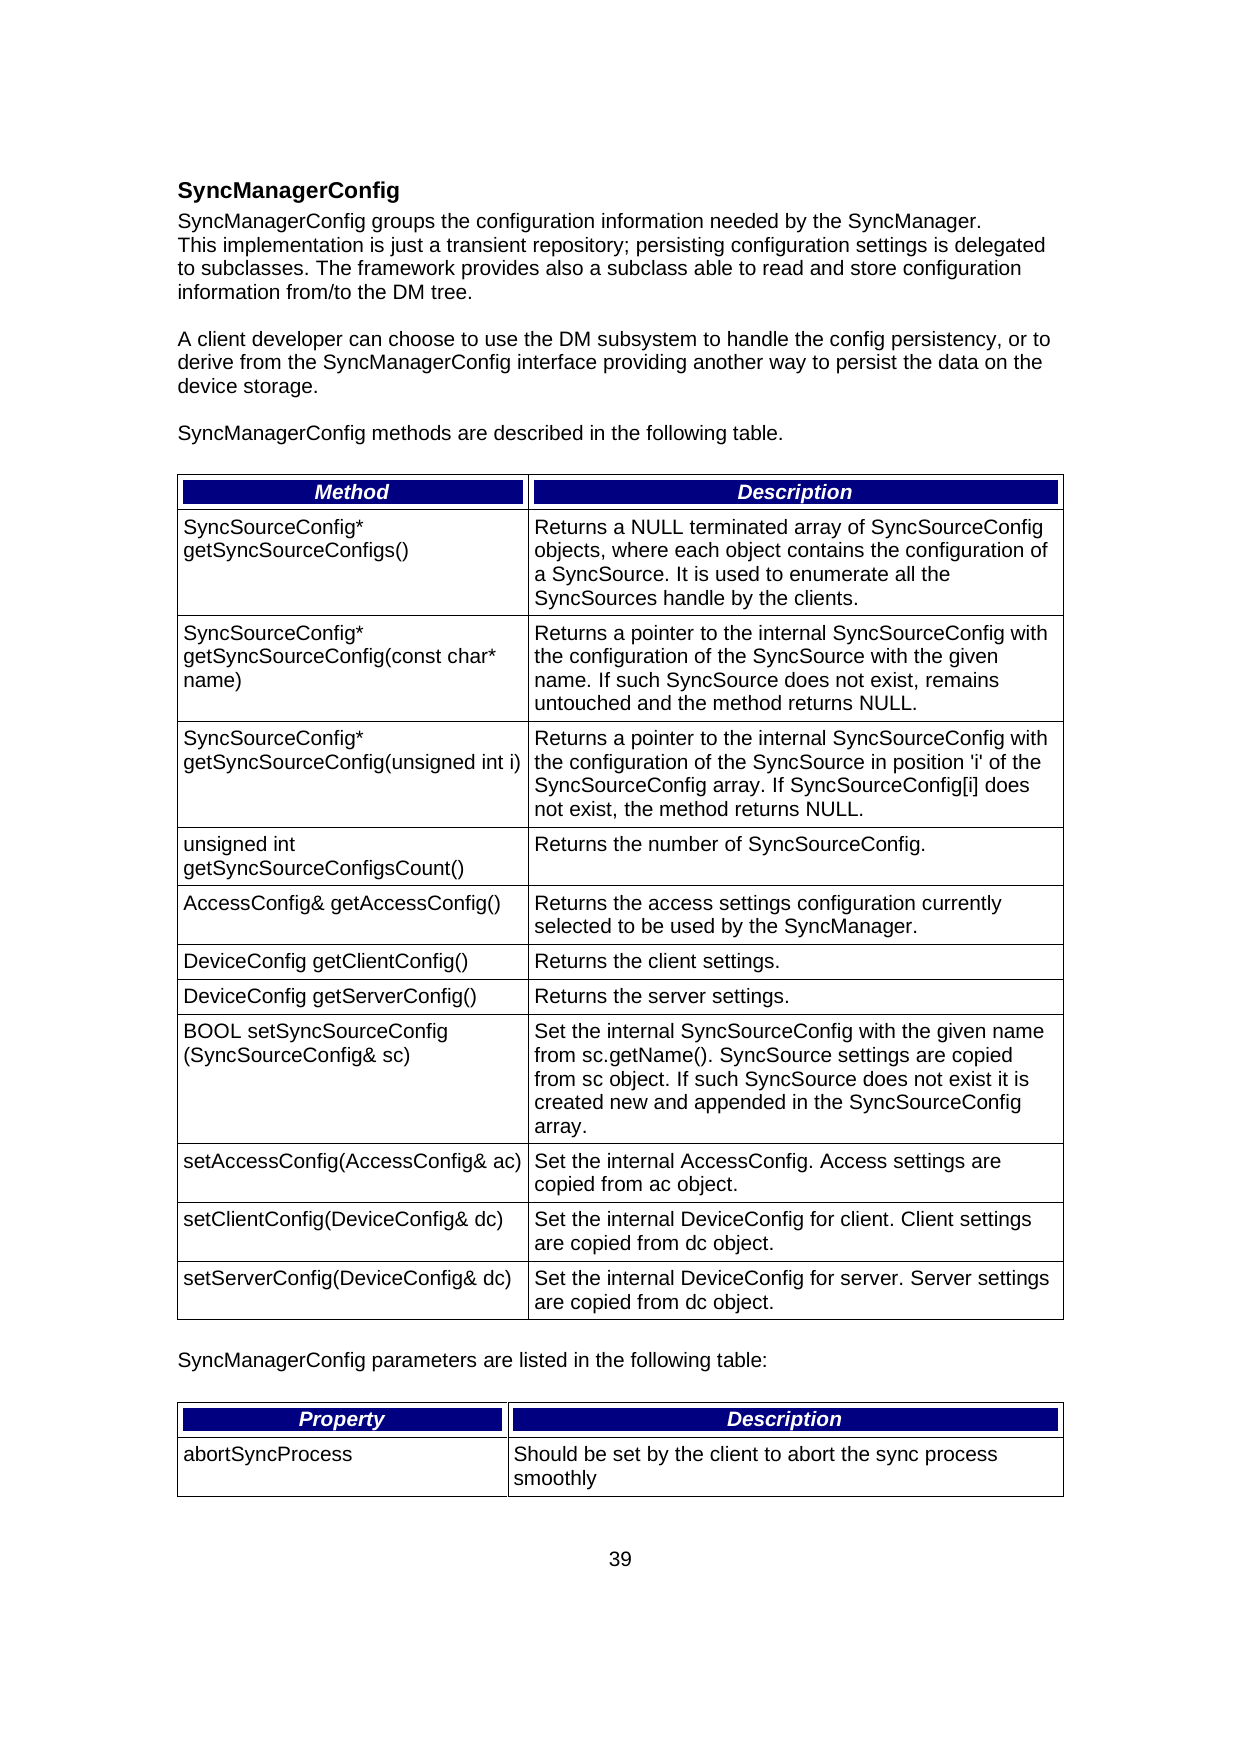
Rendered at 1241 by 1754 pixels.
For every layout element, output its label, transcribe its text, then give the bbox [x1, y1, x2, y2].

table_header Description [529, 475, 1063, 509]
table_cell BOOL setSyncSourceConfig (SyncSourceConfig& sc) [178, 1015, 528, 1143]
table_cell Returns the access settings configuration currently selected to be used by the SyncManager. [529, 886, 1063, 944]
text SyncManagerConfig parameters are listed in the following table: [177, 1349, 1063, 1372]
table_cell Set the internal DeviceConfig for server. Server settings are copied from dc object. [529, 1262, 1063, 1319]
table_cell Set the internal SyncSourceConfig with the given name from sc.getName(). SyncSource settings are copied from sc object. If such SyncSource does not exist it is created new and appended in the SyncSourceConfig array. [529, 1015, 1063, 1143]
table_cell Returns a pointer to the internal SyncSourceConfig with the configuration of the SyncSource in position 'i' of the SyncSourceConfig array. If SyncSourceConfig[i] does not exist, the method returns NULL. [529, 722, 1063, 827]
table_cell Returns the client settings. [529, 945, 1063, 979]
table_cell SyncSourceConfig* getSyncSourceConfigs() [178, 510, 528, 615]
table_cell setAccessConfig(AccessConfig& ac) [178, 1144, 528, 1202]
table_cell AccessConfig& getAccessConfig() [178, 886, 528, 944]
text SyncManagerConfig methods are described in the following table. [177, 421, 1063, 445]
table_header Method [178, 475, 528, 509]
table_cell setClientConfig(DeviceConfig& dc) [178, 1203, 528, 1261]
table_cell Returns the number of SyncSourceConfig. [529, 828, 1063, 885]
table_cell setServerConfig(DeviceConfig& dc) [178, 1262, 528, 1319]
text A client developer can choose to use the DM subsystem to handle the config persistency, or to derive from the SyncManagerConfig interface providing another way to persist the data on the device storage. [177, 327, 1063, 398]
table_cell DeviceConfig getClientConfig() [178, 945, 528, 979]
table_cell SyncSourceConfig* getSyncSourceConfig(const char* name) [178, 616, 528, 721]
table_cell Returns a pointer to the internal SyncSourceConfig with the configuration of the SyncSource with the given name. If such SyncSource does not exist, remains untouched and the method returns NULL. [529, 616, 1063, 721]
table_cell SyncSourceConfig* getSyncSourceConfig(unsigned int i) [178, 722, 528, 827]
table_cell Should be set by the client to abort the sync process smoothly [509, 1438, 1063, 1496]
table_cell DeviceConfig getServerConfig() [178, 980, 528, 1014]
subtitle SyncManagerConfig [177, 177, 1063, 203]
table_cell Set the internal AccessConfig. Access settings are copied from ac object. [529, 1144, 1063, 1202]
text This implementation is just a transient repository; persisting configuration settings is delegated to subclasses. The framework provides also a subclass able to read and store configuration information from/to the DM tree. [177, 233, 1063, 304]
table_cell Returns the server settings. [529, 980, 1063, 1014]
table_cell unsigned int getSyncSourceConfigsCount() [178, 828, 528, 885]
table_header Property [178, 1403, 507, 1437]
table_cell Returns a NULL terminated array of SyncSourceConfig objects, where each object contains the configuration of a SyncSource. It is used to enumerate all the SyncSources handle by the clients. [529, 510, 1063, 615]
table_header Description [509, 1403, 1063, 1437]
table_cell abortSyncProcess [178, 1438, 507, 1496]
table_cell Set the internal DeviceConfig for client. Client settings are copied from dc object. [529, 1203, 1063, 1261]
text SyncManagerConfig groups the configuration information needed by the SyncManager. [177, 209, 1063, 233]
